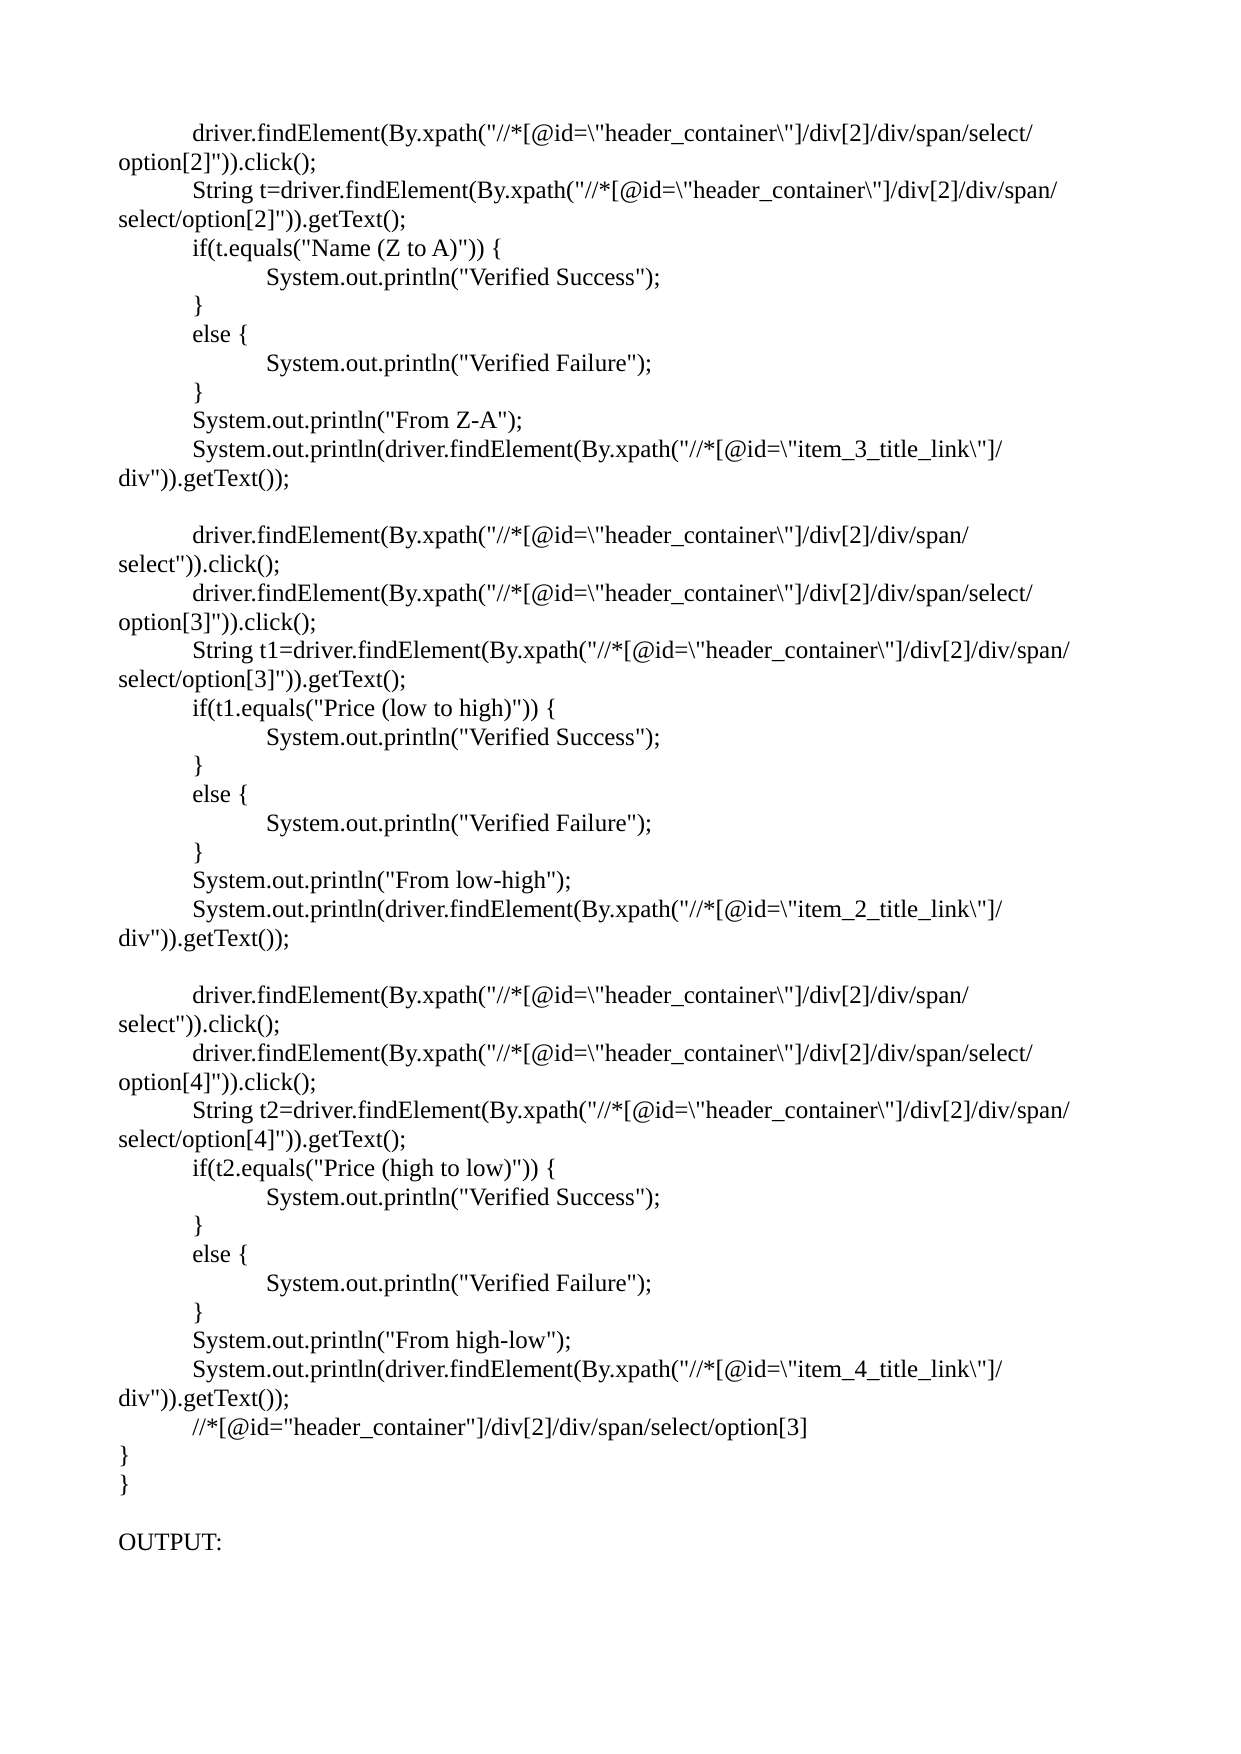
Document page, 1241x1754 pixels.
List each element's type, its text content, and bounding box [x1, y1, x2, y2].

text driver.findElement(By.xpath("//*[@id=\"header_container\"]/div[2]/div/span/select")).click(); [118, 521, 1122, 578]
text System.out.println("From low-high"); [118, 866, 1122, 894]
text else { [118, 779, 1122, 808]
text else { [118, 1239, 1122, 1268]
text } [118, 837, 1122, 866]
text System.out.println(driver.findElement(By.xpath("//*[@id=\"item_3_title_link\"]/div")).getText()); [118, 434, 1122, 492]
text System.out.println("Verified Failure"); [118, 348, 1122, 377]
text } [118, 377, 1122, 406]
text System.out.println(driver.findElement(By.xpath("//*[@id=\"item_2_title_link\"]/div")).getText()); [118, 894, 1122, 952]
text driver.findElement(By.xpath("//*[@id=\"header_container\"]/div[2]/div/span/select/option[4]")).click(); [118, 1038, 1122, 1096]
text System.out.println("From Z-A"); [118, 406, 1122, 434]
text String t=driver.findElement(By.xpath("//*[@id=\"header_container\"]/div[2]/div/span/select/option[2]")).getText(); [118, 176, 1122, 233]
text String t1=driver.findElement(By.xpath("//*[@id=\"header_container\"]/div[2]/div/span/select/option[3]")).getText(); [118, 636, 1122, 693]
text System.out.println("Verified Success"); [118, 1182, 1122, 1211]
text } [118, 1297, 1122, 1326]
text System.out.println("Verified Failure"); [118, 1268, 1122, 1297]
text } [118, 291, 1122, 319]
text } [118, 1441, 1122, 1469]
text } [118, 1469, 1122, 1498]
text System.out.println(driver.findElement(By.xpath("//*[@id=\"item_4_title_link\"]/div")).getText()); [118, 1354, 1122, 1412]
text driver.findElement(By.xpath("//*[@id=\"header_container\"]/div[2]/div/span/select/option[2]")).click(); [118, 118, 1122, 176]
text OUTPUT: [118, 1527, 1122, 1555]
text //*[@id="header_container"]/div[2]/div/span/select/option[3] [118, 1412, 1122, 1441]
text } [118, 751, 1122, 779]
text System.out.println("Verified Failure"); [118, 808, 1122, 837]
text System.out.println("Verified Success"); [118, 262, 1122, 291]
text System.out.println("Verified Success"); [118, 722, 1122, 751]
text if(t.equals("Name (Z to A)")) { [118, 233, 1122, 262]
text driver.findElement(By.xpath("//*[@id=\"header_container\"]/div[2]/div/span/select/option[3]")).click(); [118, 578, 1122, 636]
text else { [118, 319, 1122, 348]
text String t2=driver.findElement(By.xpath("//*[@id=\"header_container\"]/div[2]/div/span/select/option[4]")).getText(); [118, 1096, 1122, 1153]
text driver.findElement(By.xpath("//*[@id=\"header_container\"]/div[2]/div/span/select")).click(); [118, 981, 1122, 1038]
text } [118, 1211, 1122, 1239]
text if(t2.equals("Price (high to low)")) { [118, 1153, 1122, 1182]
text System.out.println("From high-low"); [118, 1326, 1122, 1354]
text if(t1.equals("Price (low to high)")) { [118, 693, 1122, 722]
